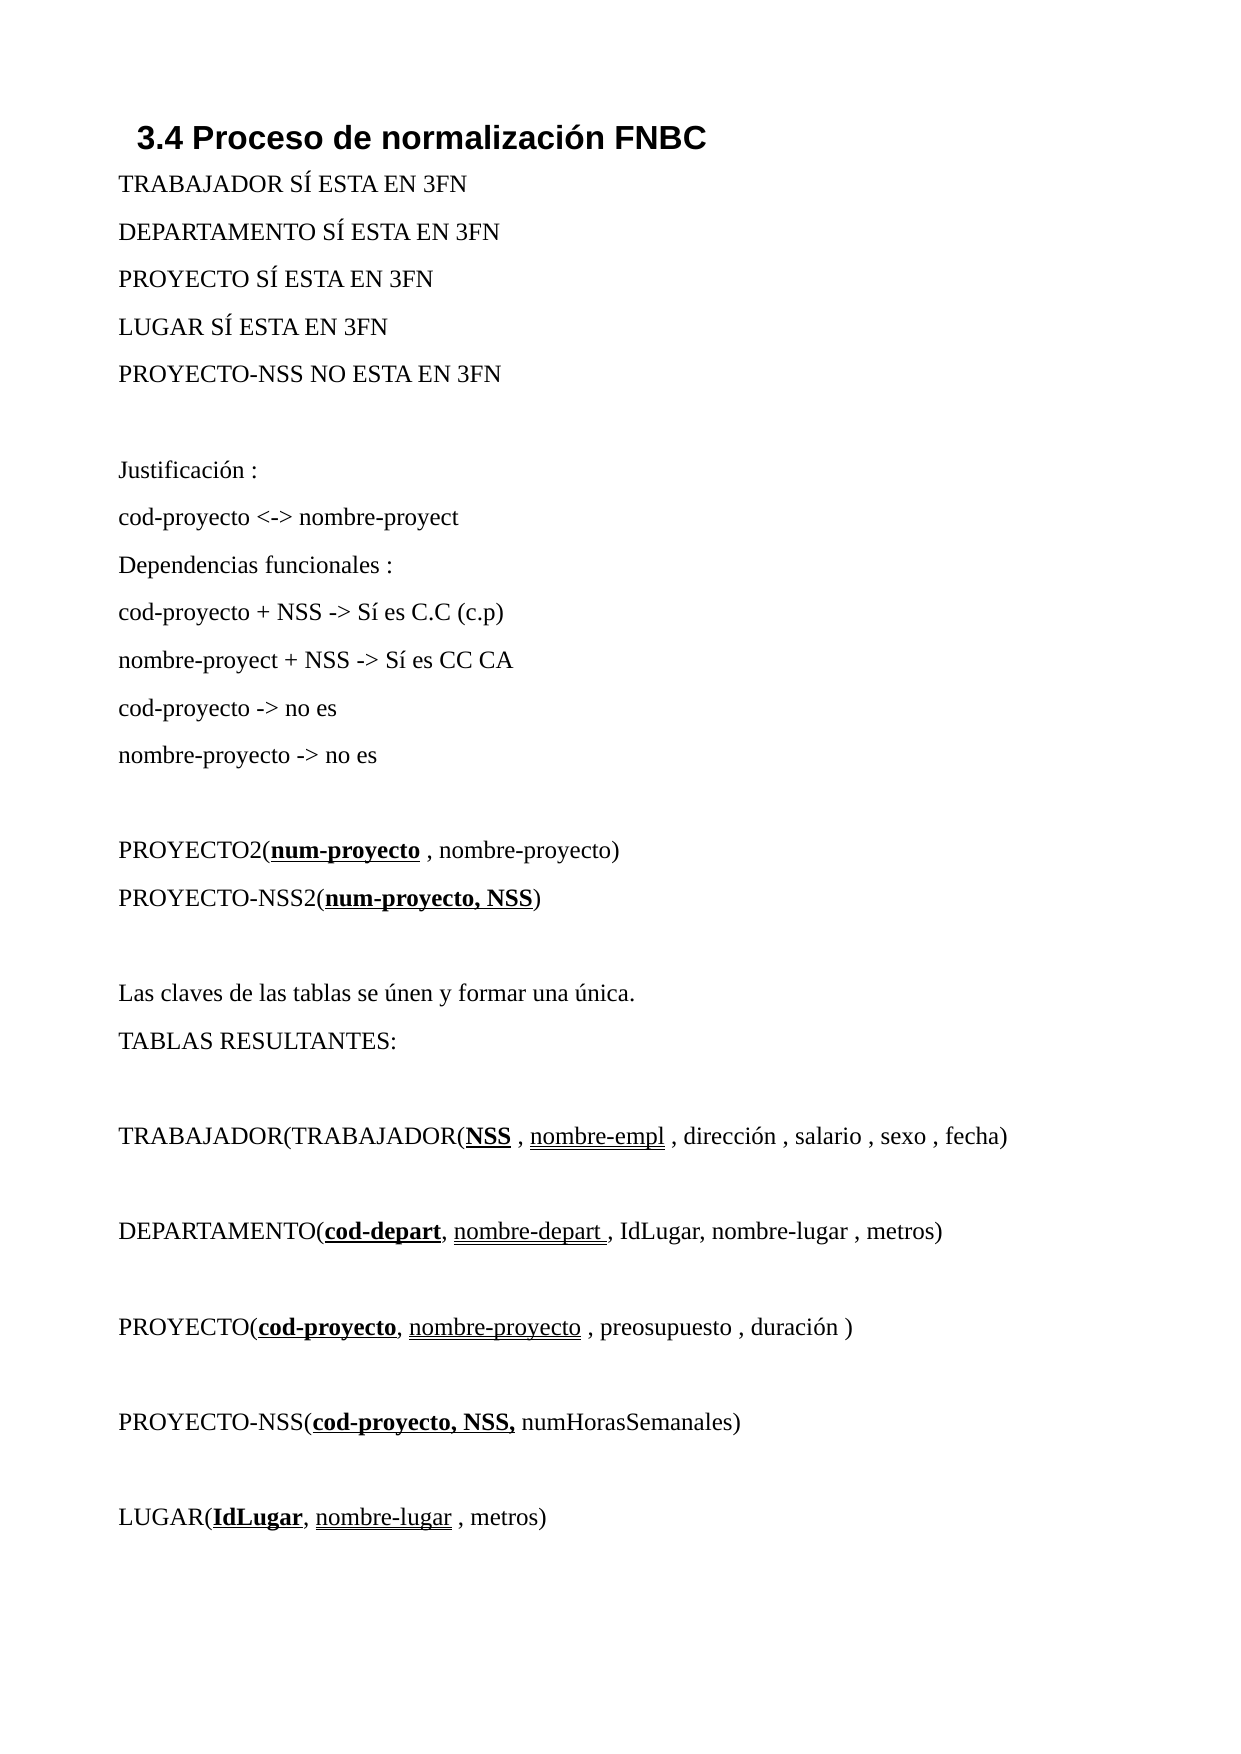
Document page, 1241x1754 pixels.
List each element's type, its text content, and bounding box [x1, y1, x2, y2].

text DEPARTAMENTO(cod-depart, nombre-depart , IdLugar, nombre-lugar , metros) [118, 1216, 1122, 1245]
text TABLAS RESULTANTES: [118, 1026, 1122, 1055]
text LUGAR SÍ ESTA EN 3FN [118, 312, 1122, 341]
text TRABAJADOR(TRABAJADOR(NSS , nombre-empl , dirección , salario , sexo , fecha) [118, 1121, 1122, 1150]
text Las claves de las tablas se únen y formar una única. [118, 978, 1122, 1007]
text nombre-proyecto -> no es [118, 740, 1122, 769]
text PROYECTO(cod-proyecto, nombre-proyecto , preosupuesto , duración ) [118, 1312, 1122, 1340]
text LUGAR(IdLugar, nombre-lugar , metros) [118, 1502, 1122, 1531]
text PROYECTO-NSS NO ESTA EN 3FN [118, 359, 1122, 388]
text PROYECTO2(num-proyecto , nombre-proyecto) [118, 836, 1122, 864]
text PROYECTO-NSS(cod-proyecto, NSS, numHorasSemanales) [118, 1407, 1122, 1436]
text cod-proyecto + NSS -> Sí es C.C (c.p) [118, 597, 1122, 626]
text cod-proyecto -> no es [118, 693, 1122, 721]
text PROYECTO-NSS2(num-proyecto, NSS) [118, 883, 1122, 912]
text nombre-proyect + NSS -> Sí es CC CA [118, 645, 1122, 674]
text cod-proyecto <-> nombre-proyect [118, 502, 1122, 531]
text TRABAJADOR SÍ ESTA EN 3FN [118, 169, 1122, 198]
subtitle 3.4 Proceso de normalización FNBC [118, 118, 1122, 157]
text Dependencias funcionales : [118, 550, 1122, 579]
text PROYECTO SÍ ESTA EN 3FN [118, 264, 1122, 293]
text Justificación : [118, 455, 1122, 483]
text DEPARTAMENTO SÍ ESTA EN 3FN [118, 217, 1122, 245]
